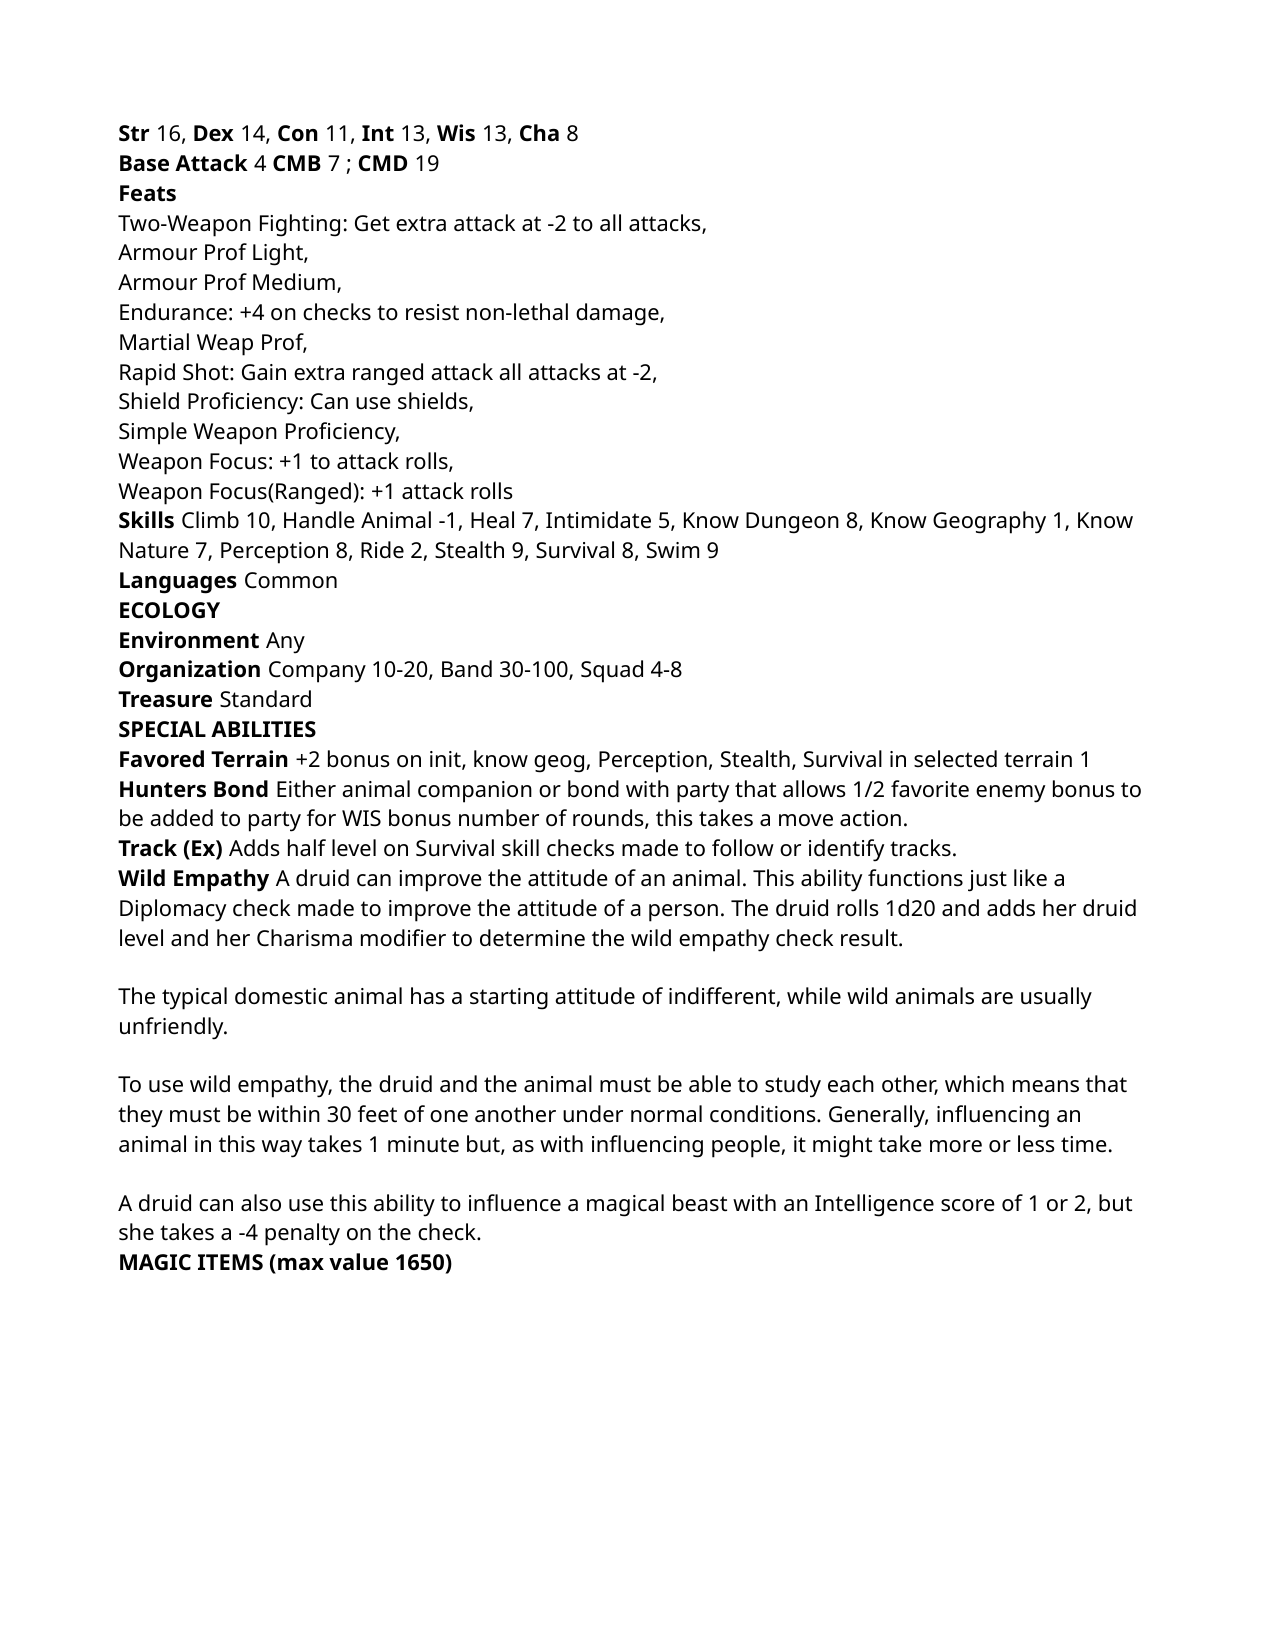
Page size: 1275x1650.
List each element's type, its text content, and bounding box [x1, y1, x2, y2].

text Environment Any Organization Company 10-20, Band 30-100, Squad 4-8 Treasure Standard [118, 624, 1157, 714]
text ECOLOGY [118, 595, 1157, 624]
text Favored Terrain +2 bonus on init, know geog, Perception, Stealth, Survival in selected terrain 1 Hunters Bond Either animal companion or bond with party that allows 1/2 favorite enemy bonus to be added to party for WIS bonus number of rounds, this takes a move action. Track (Ex) Adds half level on Survival skill checks made to follow or identify tracks. Wild Empathy A druid can improve the attitude of an animal. This ability functions just like a Diplomacy check made to improve the attitude of a person. The druid rolls 1d20 and adds her druid level and her Charisma modifier to determine the wild empathy check result. The typical domestic animal has a starting attitude of indifferent, while wild animals are usually unfriendly. To use wild empathy, the druid and the animal must be able to study each other, which means that they must be within 30 feet of one another under normal conditions. Generally, influencing an animal in this way takes 1 minute but, as with influencing people, it might take more or less time. A druid can also use this ability to influence a magical beast with an Intelligence score of 1 or 2, but she takes a -4 penalty on the check. [118, 744, 1157, 1247]
text SPECIAL ABILITIES [118, 714, 1157, 744]
text Str 16, Dex 14, Con 11, Int 13, Wis 13, Cha 8 Base Attack 4 CMB 7 ; CMD 19 Feats Two-Weapon Fighting: Get extra attack at -2 to all attacks, Armour Prof Light, Armour Prof Medium, Endurance: +4 on checks to resist non-lethal damage, Martial Weap Prof, Rapid Shot: Gain extra ranged attack all attacks at -2, Shield Proficiency: Can use shields, Simple Weapon Proficiency, Weapon Focus: +1 to attack rolls, Weapon Focus(Ranged): +1 attack rolls Skills Climb 10, Handle Animal -1, Heal 7, Intimidate 5, Know Dungeon 8, Know Geography 1, Know Nature 7, Perception 8, Ride 2, Stealth 9, Survival 8, Swim 9 Languages Common [118, 118, 1157, 595]
text MAGIC ITEMS (max value 1650) [118, 1247, 1157, 1277]
